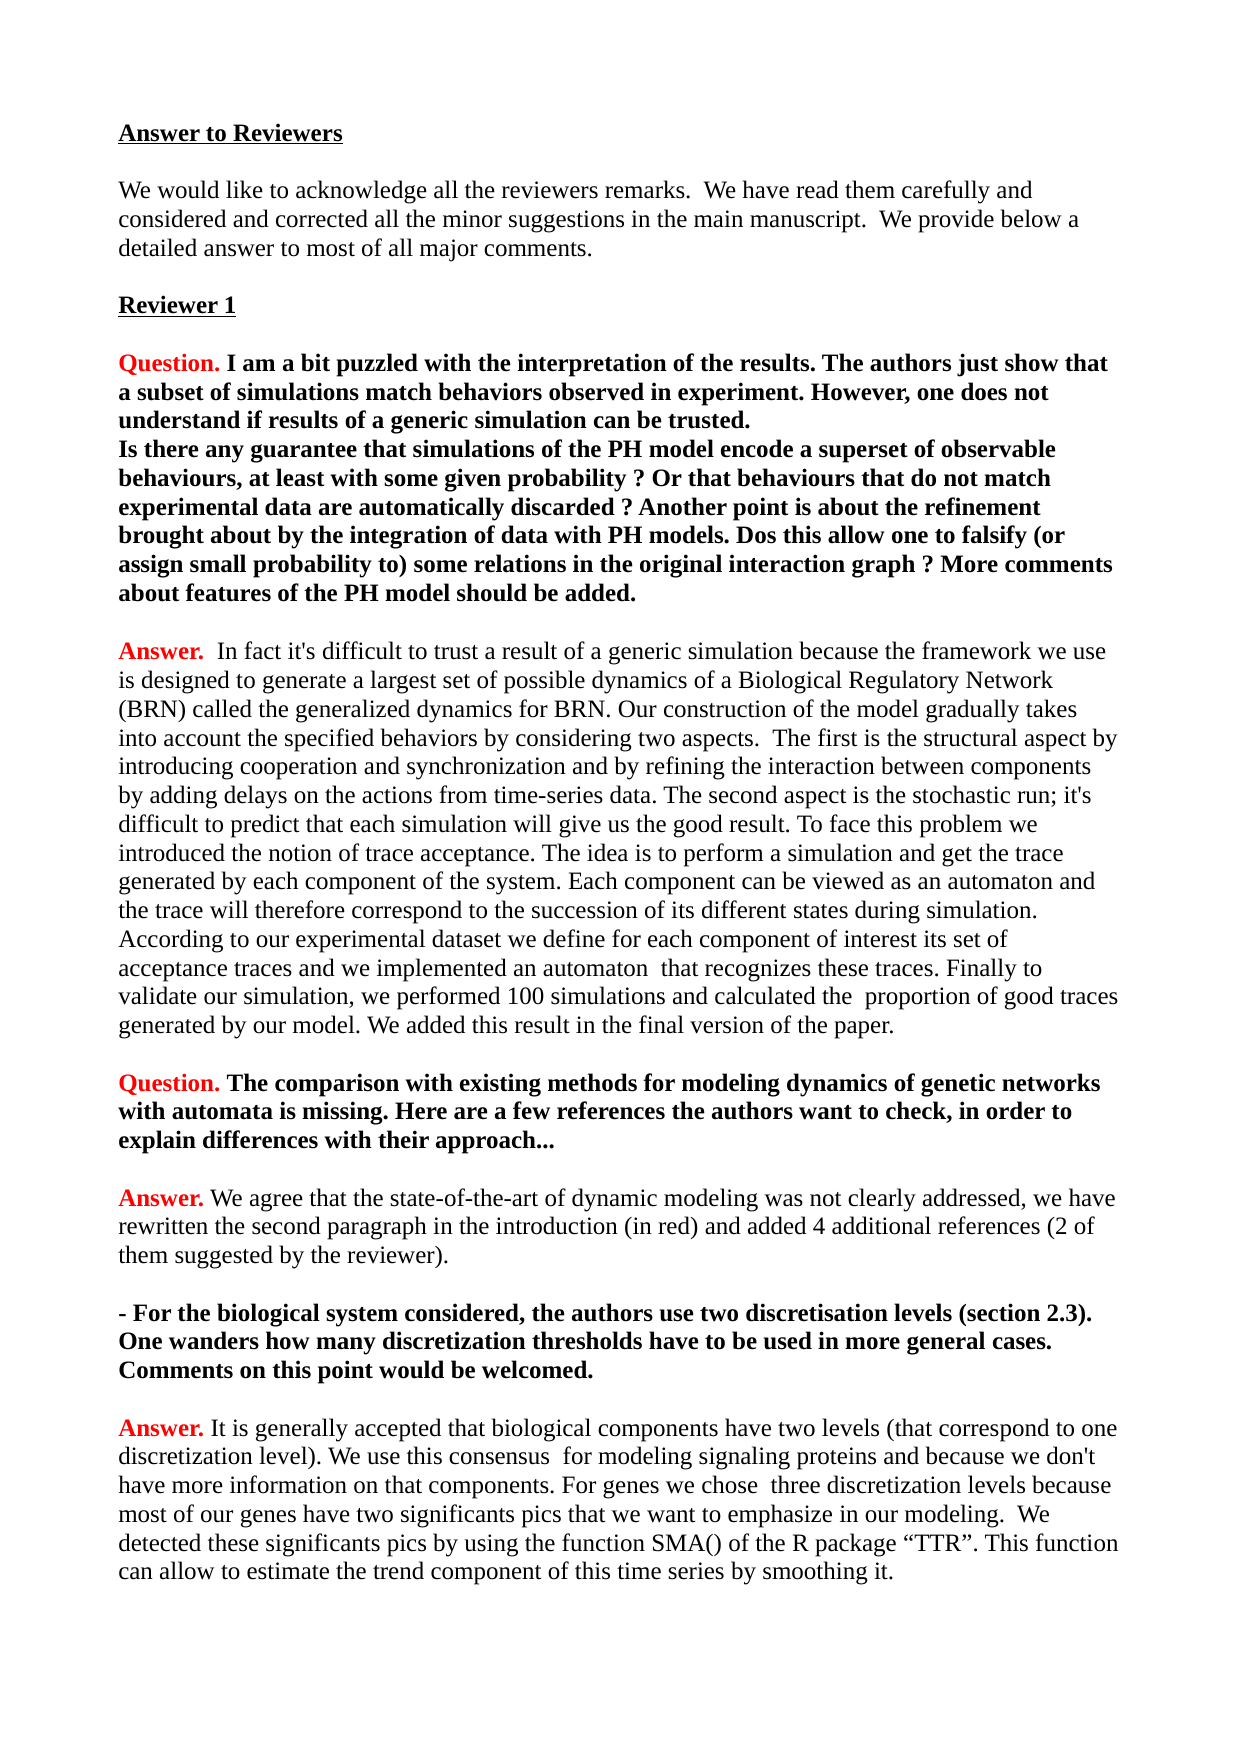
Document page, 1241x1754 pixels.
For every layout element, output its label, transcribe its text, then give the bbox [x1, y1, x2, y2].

text Answer. In fact it's difficult to trust a result of a generic simulation because the framework we use is designed to generate a largest set of possible dynamics of a Biological Regulatory Network (BRN) called the generalized dynamics for BRN. Our construction of the model gradually takes into account the specified behaviors by considering two aspects. The first is the structural aspect by introducing cooperation and synchronization and by refining the interaction between components by adding delays on the actions from time-series data. The second aspect is the stochastic run; it's difficult to predict that each simulation will give us the good result. To face this problem we introduced the notion of trace acceptance. The idea is to perform a simulation and get the trace generated by each component of the system. Each component can be viewed as an automaton and the trace will therefore correspond to the succession of its different states during simulation. According to our experimental dataset we define for each component of interest its set of acceptance traces and we implemented an automaton that recognizes these traces. Finally to validate our simulation, we performed 100 simulations and calculated the proportion of good traces generated by our model. We added this result in the final version of the paper. [118, 636, 1122, 1039]
text Answer. We agree that the state-of-the-art of dynamic modeling was not clearly addressed, we have rewritten the second paragraph in the introduction (in red) and added 4 additional references (2 of them suggested by the reviewer). [118, 1183, 1122, 1269]
text - For the biological system considered, the authors use two discretisation levels (section 2.3). One wanders how many discretization thresholds have to be used in more general cases. Comments on this point would be welcomed. [118, 1298, 1122, 1384]
text Reviewer 1 [118, 291, 1122, 319]
text Answer. It is generally accepted that biological components have two levels (that correspond to one discretization level). We use this consensus for modeling signaling proteins and because we don't have more information on that components. For genes we chose three discretization levels because most of our genes have two significants pics that we want to emphasize in our modeling. We detected these significants pics by using the function SMA() of the R package “TTR”. This function can allow to estimate the trend component of this time series by smoothing it. [118, 1413, 1122, 1585]
text We would like to acknowledge all the reviewers remarks. We have read them carefully and considered and corrected all the minor suggestions in the main manuscript. We provide below a detailed answer to most of all major comments. [118, 176, 1122, 262]
text Question. I am a bit puzzled with the interpretation of the results. The authors just show that a subset of simulations match behaviors observed in experiment. However, one does not understand if results of a generic simulation can be trusted. [118, 348, 1122, 434]
text Is there any guarantee that simulations of the PH model encode a superset of observable behaviours, at least with some given probability ? Or that behaviours that do not match experimental data are automatically discarded ? Another point is about the refinement brought about by the integration of data with PH models. Dos this allow one to falsify (or assign small probability to) some relations in the original interaction graph ? More comments about features of the PH model should be added. [118, 434, 1122, 607]
text Answer to Reviewers [118, 118, 1122, 147]
text Question. The comparison with existing methods for modeling dynamics of genetic networks with automata is missing. Here are a few references the authors want to check, in order to explain differences with their approach... [118, 1068, 1122, 1154]
